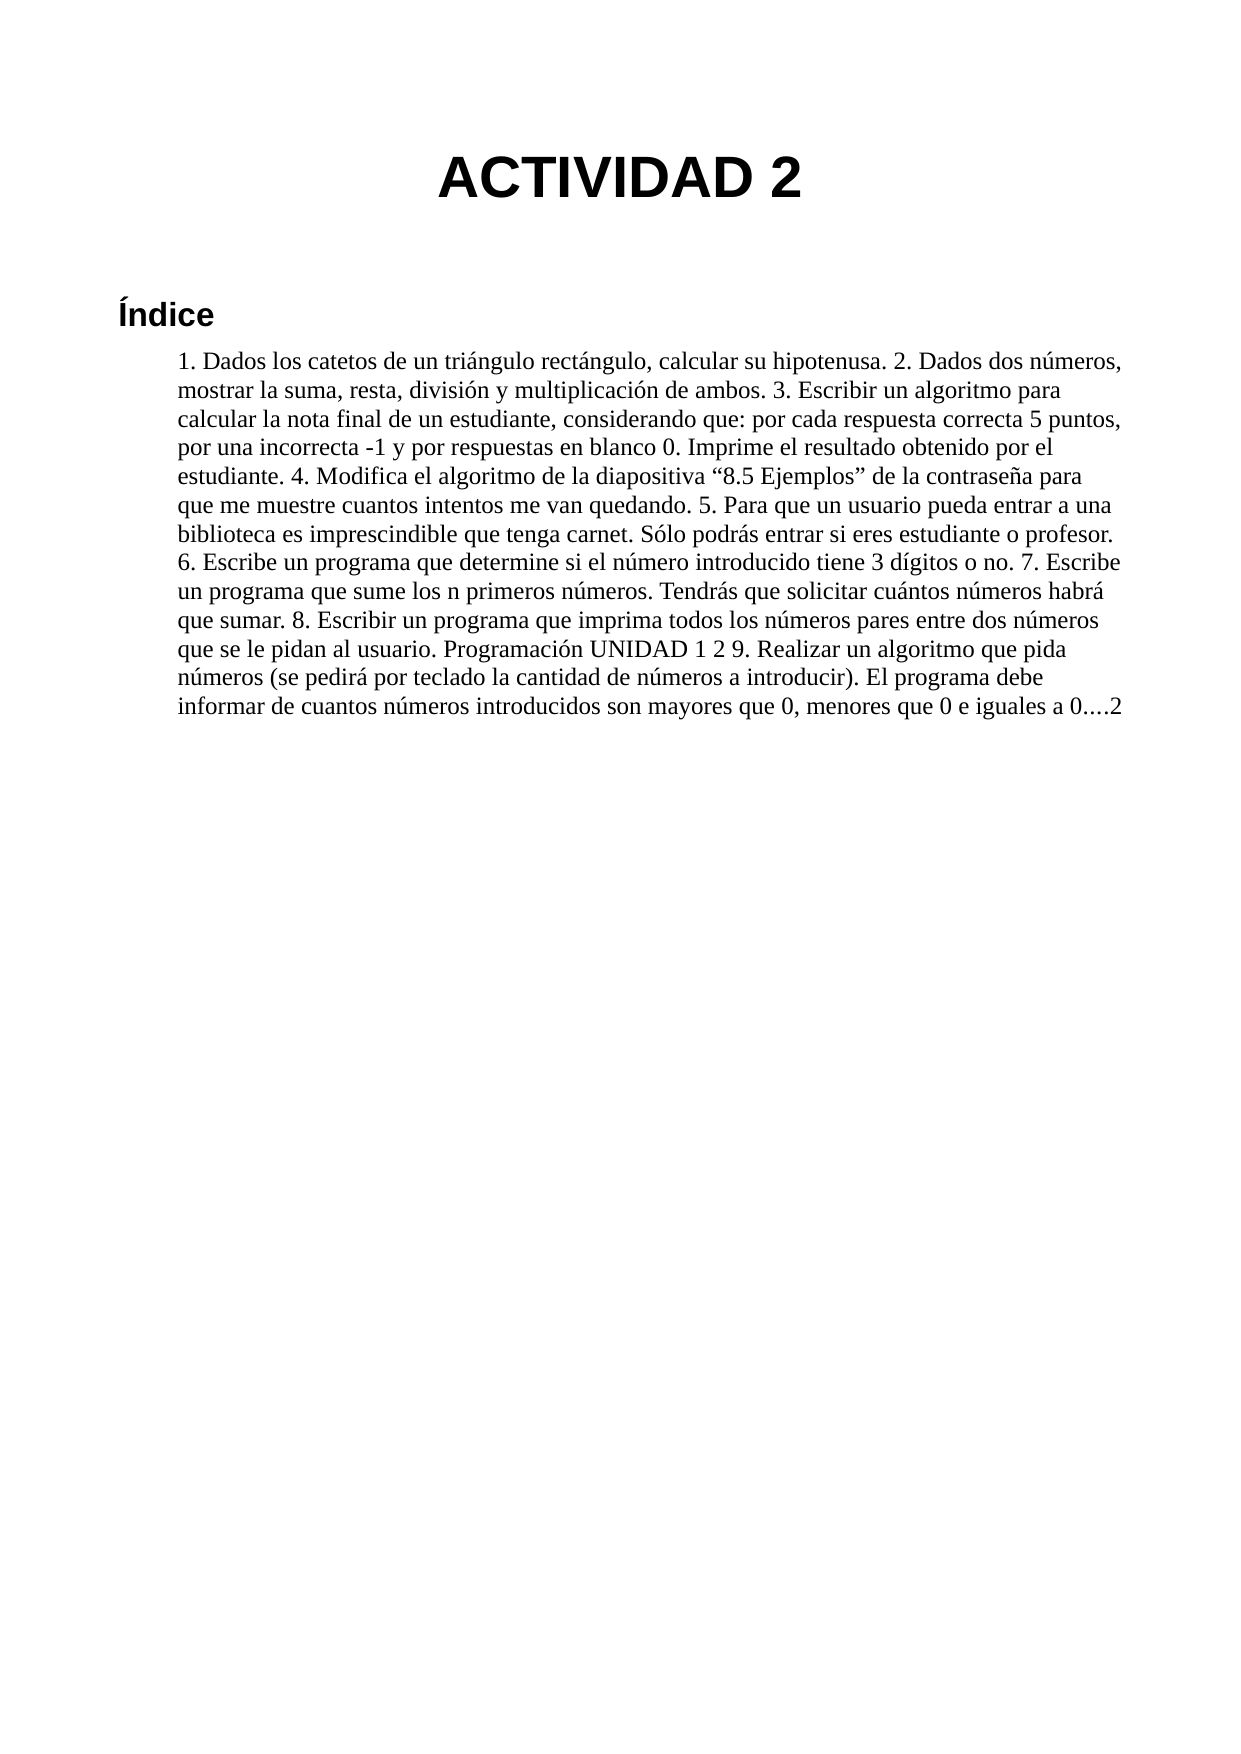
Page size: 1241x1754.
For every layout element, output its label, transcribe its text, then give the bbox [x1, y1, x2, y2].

text 1. Dados los catetos de un triángulo rectángulo, calcular su hipotenusa. 2. Dados dos números, mostrar la suma, resta, división y multiplicación de ambos. 3. Escribir un algoritmo para calcular la nota final de un estudiante, considerando que: por cada respuesta correcta 5 puntos, por una incorrecta -1 y por respuestas en blanco 0. Imprime el resultado obtenido por el estudiante. 4. Modifica el algoritmo de la diapositiva “8.5 Ejemplos” de la contraseña para que me muestre cuantos intentos me van quedando. 5. Para que un usuario pueda entrar a una biblioteca es imprescindible que tenga carnet. Sólo podrás entrar si eres estudiante o profesor. 6. Escribe un programa que determine si el número introducido tiene 3 dígitos o no. 7. Escribe un programa que sume los n primeros números. Tendrás que solicitar cuántos números habrá que sumar. 8. Escribir un programa que imprima todos los números pares entre dos números que se le pidan al usuario. Programación UNIDAD 1 2 9. Realizar un algoritmo que pida números (se pedirá por teclado la cantidad de números a introducir). El programa debe informar de cuantos números introducidos son mayores que 0, menores que 0 e iguales a 0 2 [177, 346, 1122, 720]
title ACTIVIDAD 2 [118, 143, 1122, 210]
subtitle Índice [118, 295, 1122, 334]
